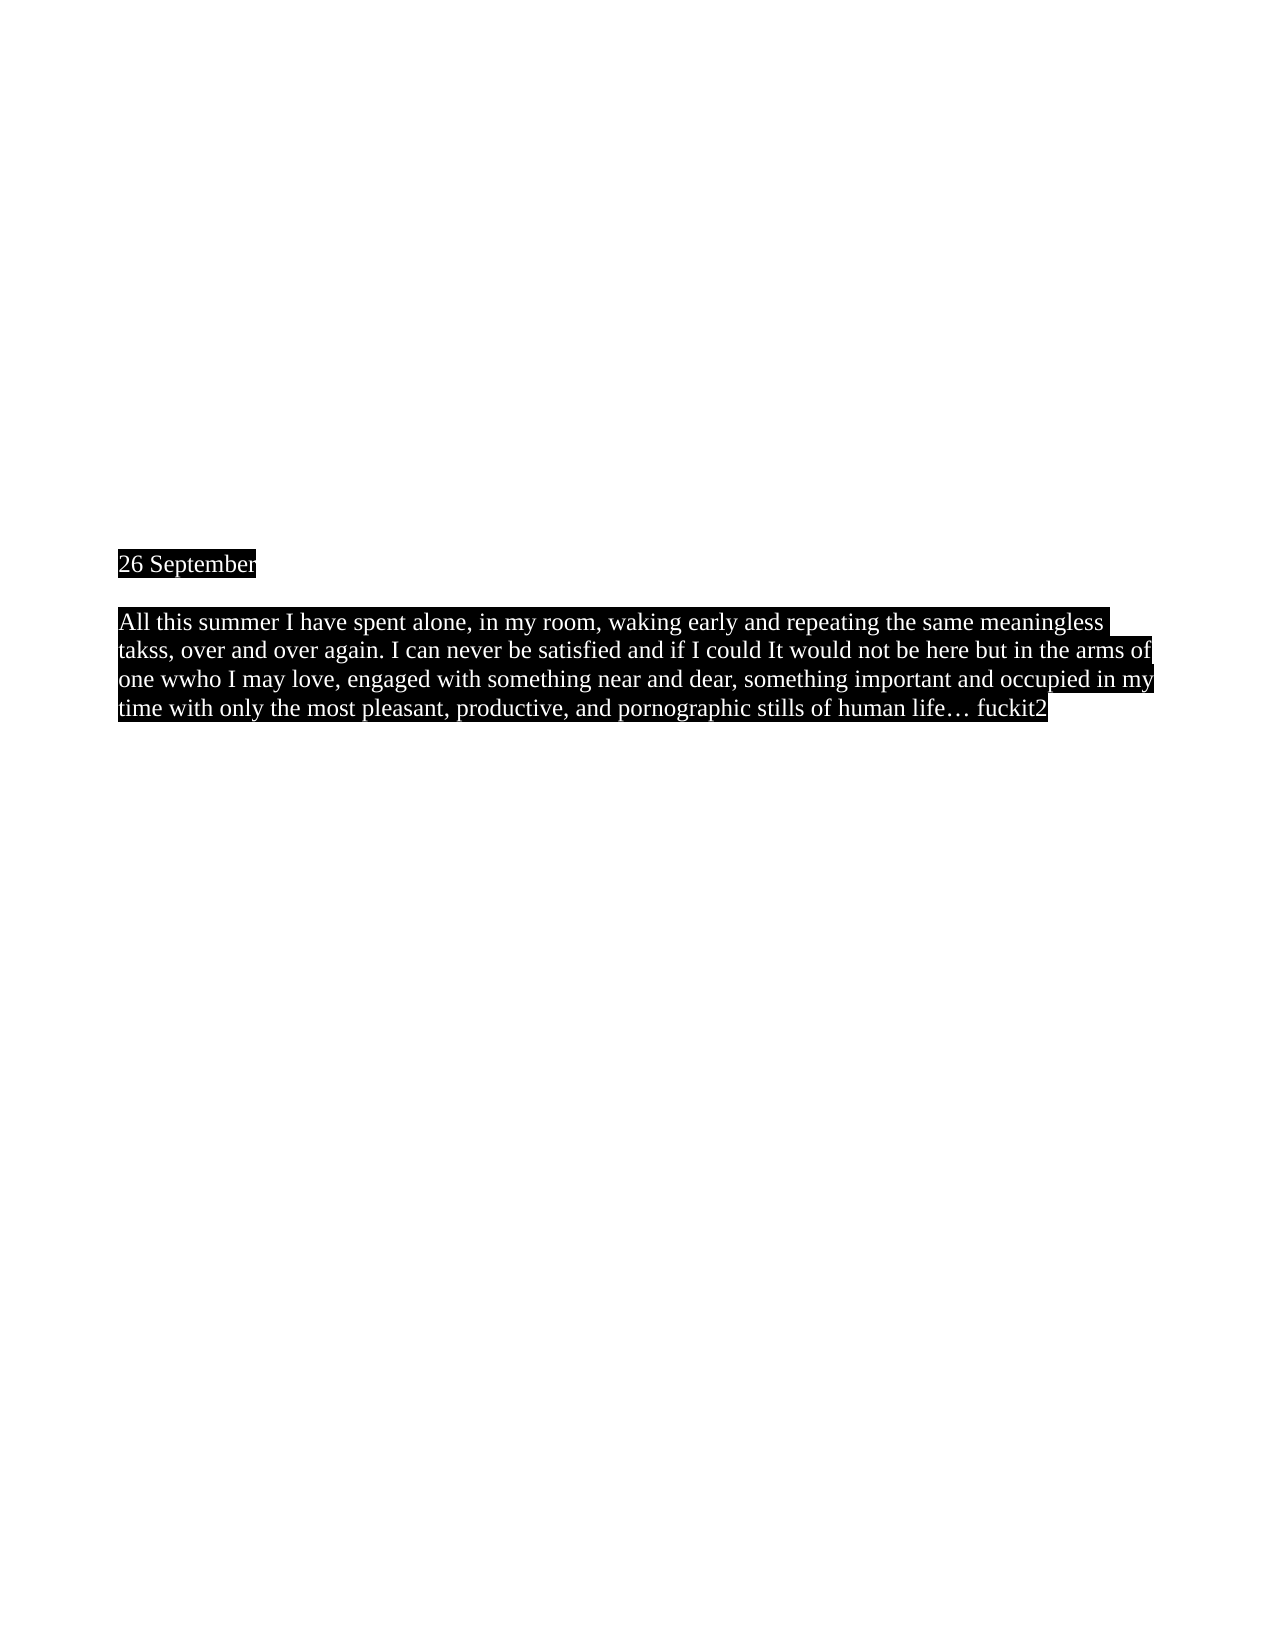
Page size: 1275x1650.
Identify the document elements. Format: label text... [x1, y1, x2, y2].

text All this summer I have spent alone, in my room, waking early and repeating the same meaningless takss, over and over again. I can never be satisfied and if I could It would not be here but in the arms of one wwho I may love, engaged with something near and dear, something important and occupied in my time with only the most pleasant, productive, and pornographic stills of human life… fuckit2 [118, 607, 1157, 722]
text 26 September [118, 549, 1157, 578]
